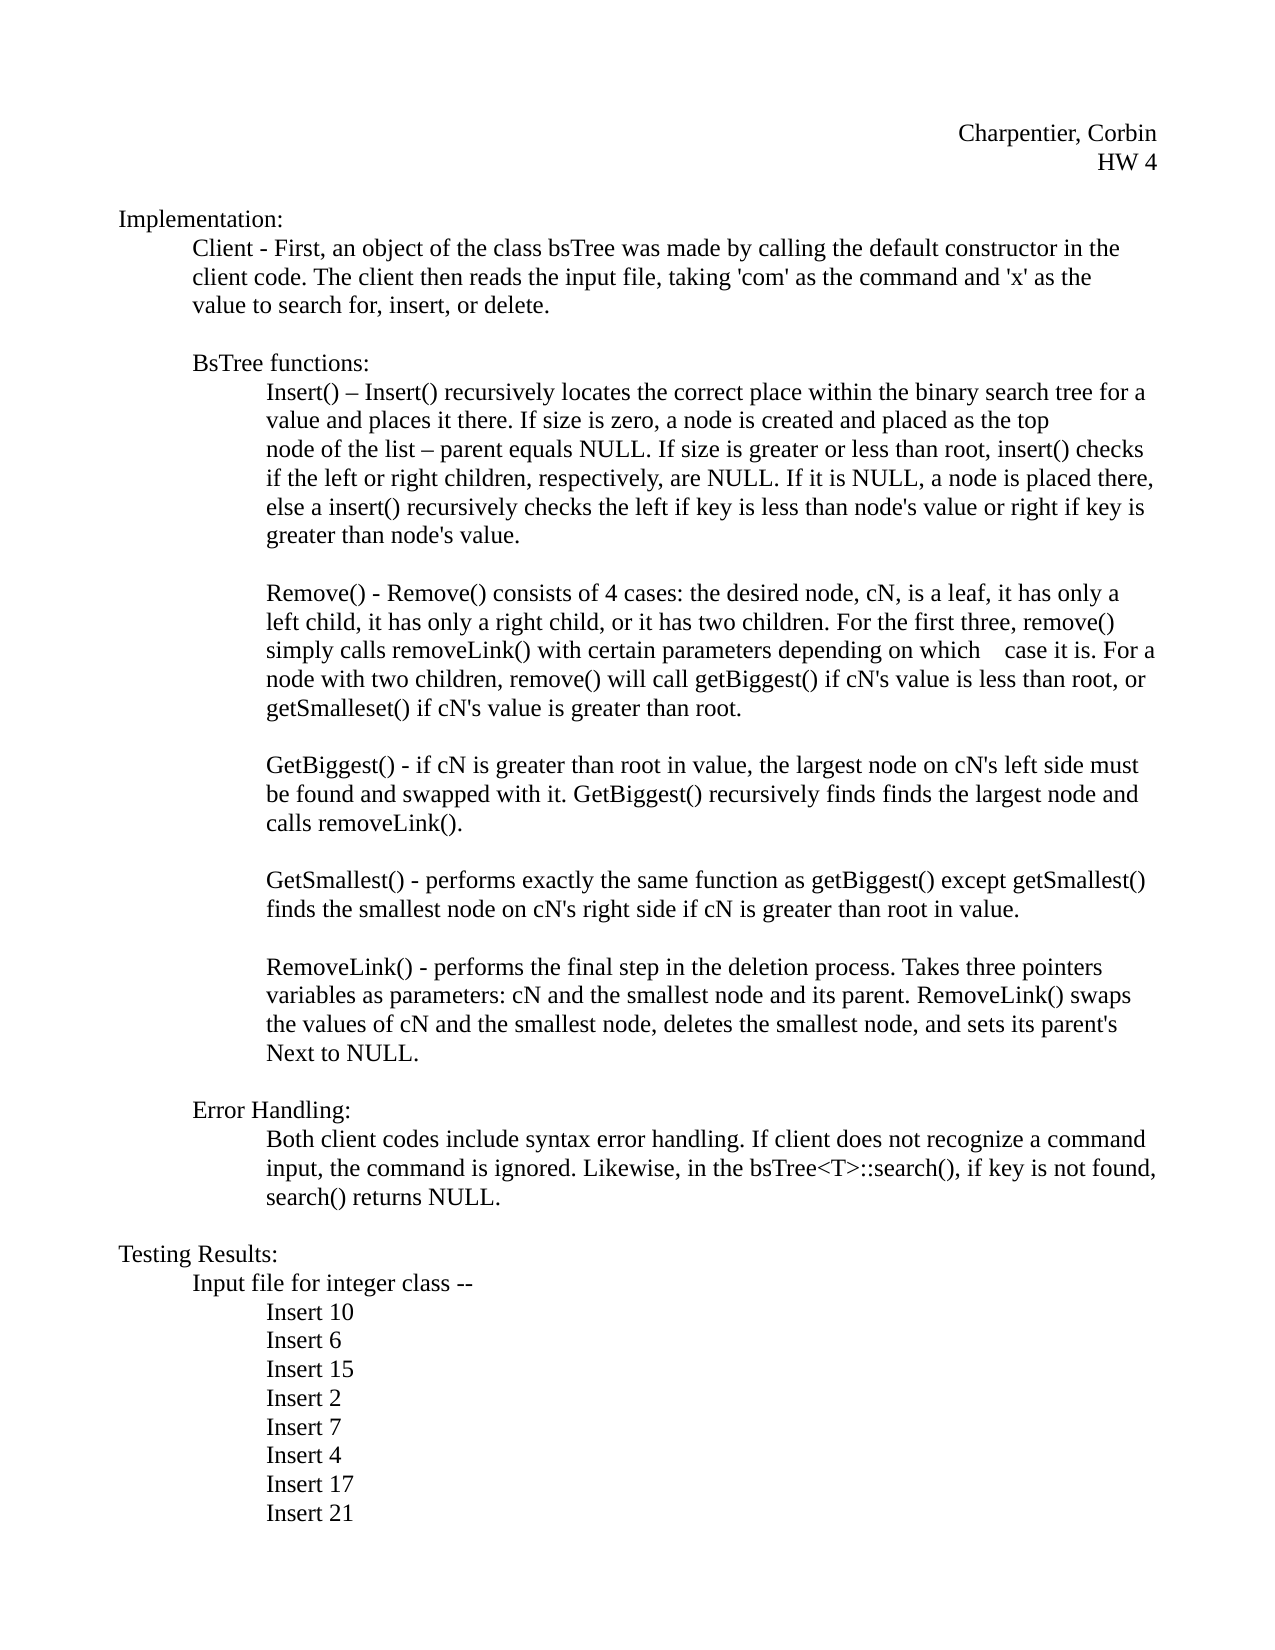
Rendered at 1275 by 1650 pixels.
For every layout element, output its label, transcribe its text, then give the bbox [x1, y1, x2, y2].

text Remove() - Remove() consists of 4 cases: the desired node, cN, is a leaf, it has only a left child, it has only a right child, or it has two children. For the first three, remove() simply calls removeLink() with certain parameters depending on which case it is. For a node with two children, remove() will call getBiggest() if cN's value is less than root, or getSmalleset() if cN's value is greater than root. [118, 578, 1157, 722]
text Insert 15 [118, 1354, 1157, 1383]
text Insert 17 [118, 1469, 1157, 1498]
text Insert 21 [118, 1498, 1157, 1527]
text Insert 6 [118, 1326, 1157, 1354]
text search() returns NULL. [118, 1182, 1157, 1211]
text Insert 2 [118, 1383, 1157, 1412]
text Client - First, an object of the class bsTree was made by calling the default constructor in the client code. The client then reads the input file, taking 'com' as the command and 'x' as the value to search for, insert, or delete. [118, 233, 1157, 319]
text GetBiggest() - if cN is greater than root in value, the largest node on cN's left side must be found and swapped with it. GetBiggest() recursively finds finds the largest node and calls removeLink(). [118, 751, 1157, 837]
text Insert() – Insert() recursively locates the correct place within the binary search tree for a value and places it there. If size is zero, a node is created and placed as the top node of the list – parent equals NULL. If size is greater or less than root, insert() checks if the left or right children, respectively, are NULL. If it is NULL, a node is placed there, else a insert() recursively checks the left if key is less than node's value or right if key is greater than node's value. [118, 377, 1157, 549]
text RemoveLink() - performs the final step in the deletion process. Takes three pointers variables as parameters: cN and the smallest node and its parent. RemoveLink() swaps the values of cN and the smallest node, deletes the smallest node, and sets its parent's Next to NULL. [118, 952, 1157, 1067]
text Charpentier, Corbin [118, 118, 1157, 147]
text BsTree functions: [118, 348, 1157, 377]
text GetSmallest() - performs exactly the same function as getBiggest() except getSmallest() finds the smallest node on cN's right side if cN is greater than root in value. [118, 866, 1157, 923]
text HW 4 [118, 147, 1157, 176]
text Both client codes include syntax error handling. If client does not recognize a command [118, 1124, 1157, 1153]
text input, the command is ignored. Likewise, in the bsTree<T>::search(), if key is not found, [118, 1153, 1157, 1182]
text Insert 10 [118, 1297, 1157, 1326]
text Input file for integer class -- [118, 1268, 1157, 1297]
text Error Handling: [118, 1096, 1157, 1124]
text Testing Results: [118, 1239, 1157, 1268]
text Insert 7 [118, 1412, 1157, 1441]
text Insert 4 [118, 1441, 1157, 1469]
text Implementation: [118, 204, 1157, 233]
